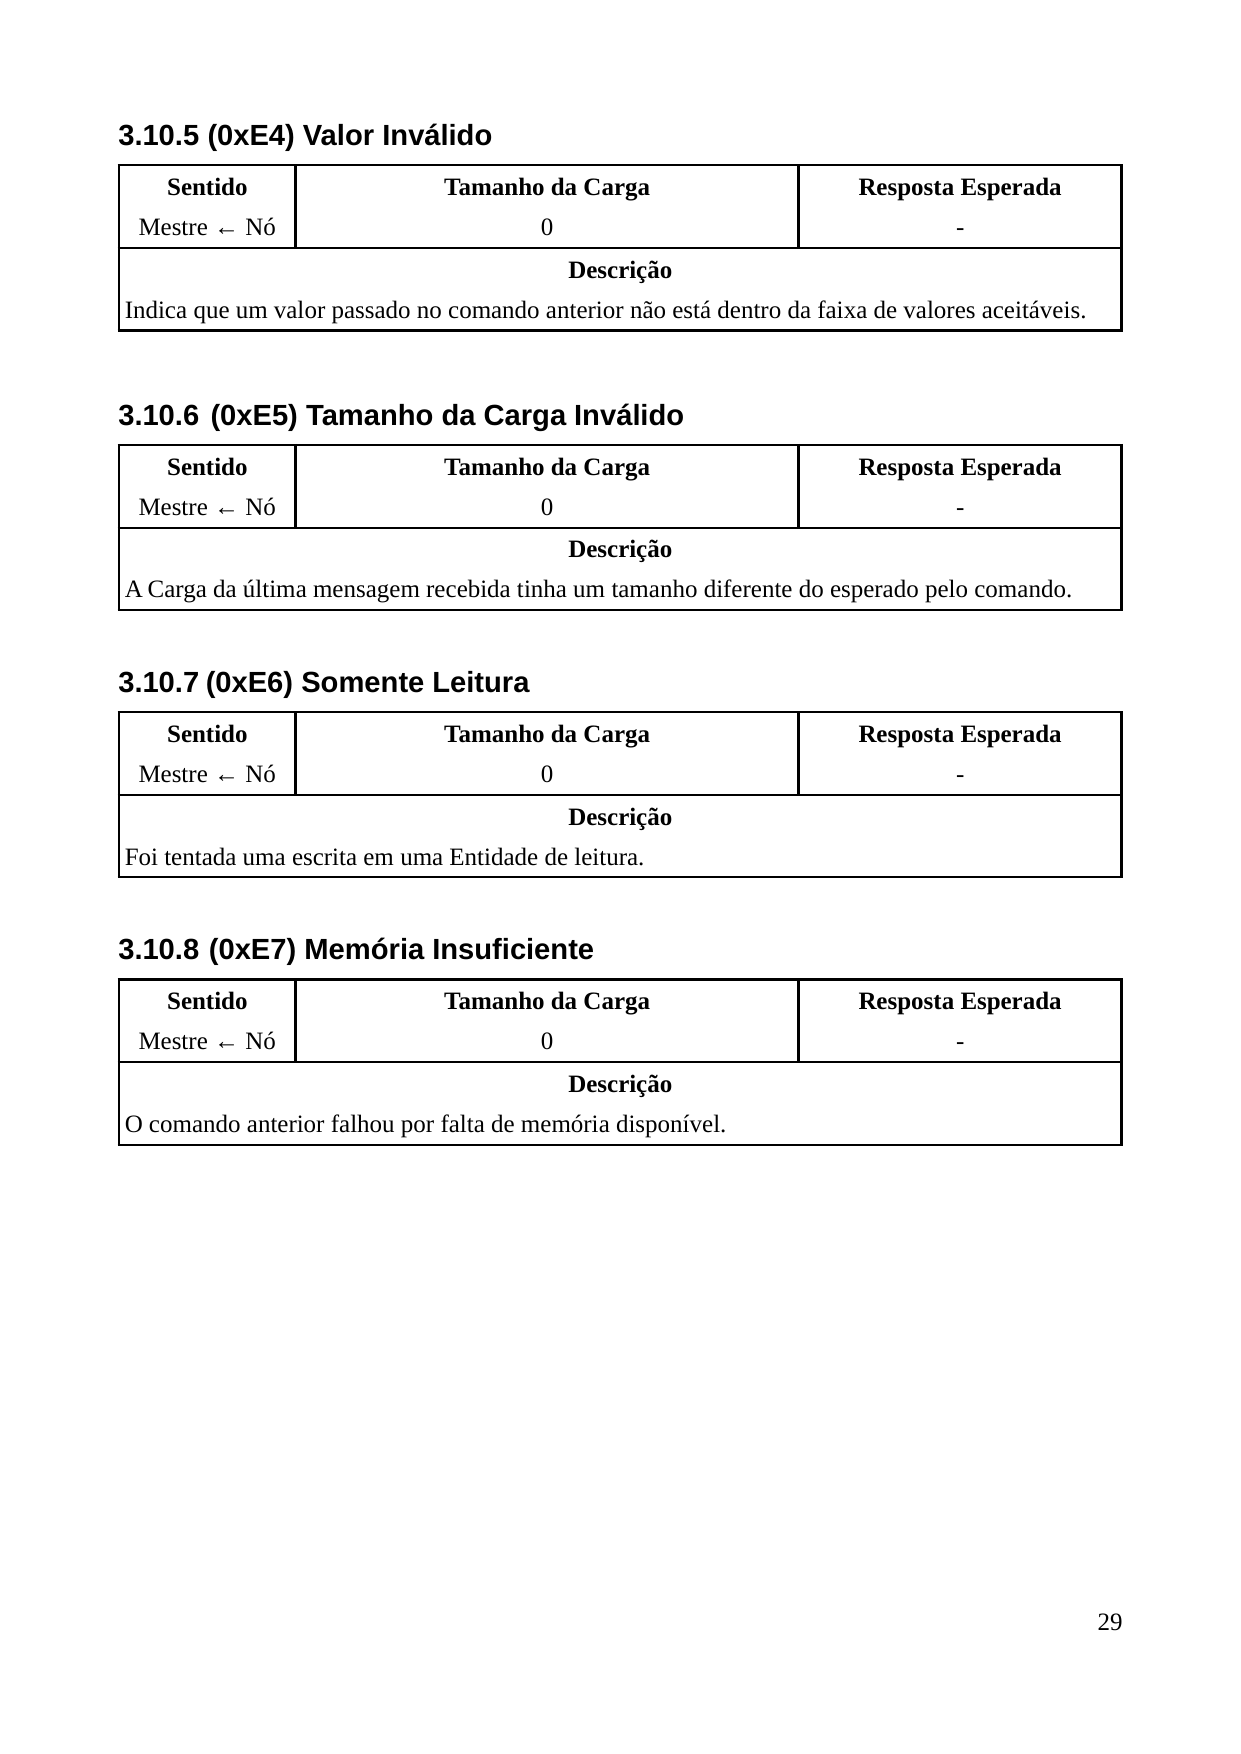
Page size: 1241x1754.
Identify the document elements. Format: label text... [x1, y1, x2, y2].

table_cell - [800, 207, 1120, 247]
table_cell 0 [297, 754, 797, 794]
table_cell Descrição [120, 529, 1120, 569]
table_header Tamanho da Carga [297, 166, 797, 207]
table_cell - [800, 754, 1120, 794]
subtitle (0xE7) Memória Insuficiente [118, 932, 1122, 966]
table_header Sentido [120, 981, 294, 1021]
table_header Tamanho da Carga [297, 981, 797, 1021]
table_cell O comando anterior falhou por falta de memória disponível. [120, 1103, 1120, 1143]
table_header Tamanho da Carga [297, 713, 797, 753]
table_header Resposta Esperada [800, 713, 1120, 753]
table_cell Mestre ← Nó [120, 1021, 294, 1061]
table_cell Descrição [120, 249, 1120, 289]
table_cell Foi tentada uma escrita em uma Entidade de leitura. [120, 836, 1120, 876]
table_cell - [800, 486, 1120, 526]
table_header Resposta Esperada [800, 446, 1120, 486]
table_cell 0 [297, 1021, 797, 1061]
table_cell A Carga da última mensagem recebida tinha um tamanho diferente do esperado pelo comando. [120, 569, 1120, 609]
table_cell Descrição [120, 1063, 1120, 1103]
subtitle (0xE6) Somente Leitura [118, 665, 1122, 698]
table_cell 0 [297, 486, 797, 526]
table_header Resposta Esperada [800, 981, 1120, 1021]
table_header Sentido [120, 713, 294, 753]
table_header Sentido [120, 446, 294, 486]
table_cell Descrição [120, 796, 1120, 836]
table_cell Indica que um valor passado no comando anterior não está dentro da faixa de valores aceitáveis. [120, 289, 1120, 329]
table_cell Mestre ← Nó [120, 486, 294, 526]
table_cell Mestre ← Nó [120, 207, 294, 247]
table_cell - [800, 1021, 1120, 1061]
table_header Sentido [120, 166, 294, 207]
table_cell 0 [297, 207, 797, 247]
table_cell Mestre ← Nó [120, 754, 294, 794]
table_header Resposta Esperada [800, 166, 1120, 207]
table_header Tamanho da Carga [297, 446, 797, 486]
subtitle (0xE5) Tamanho da Carga Inválido [118, 398, 1122, 431]
subtitle (0xE4) Valor Inválido [118, 118, 1122, 152]
